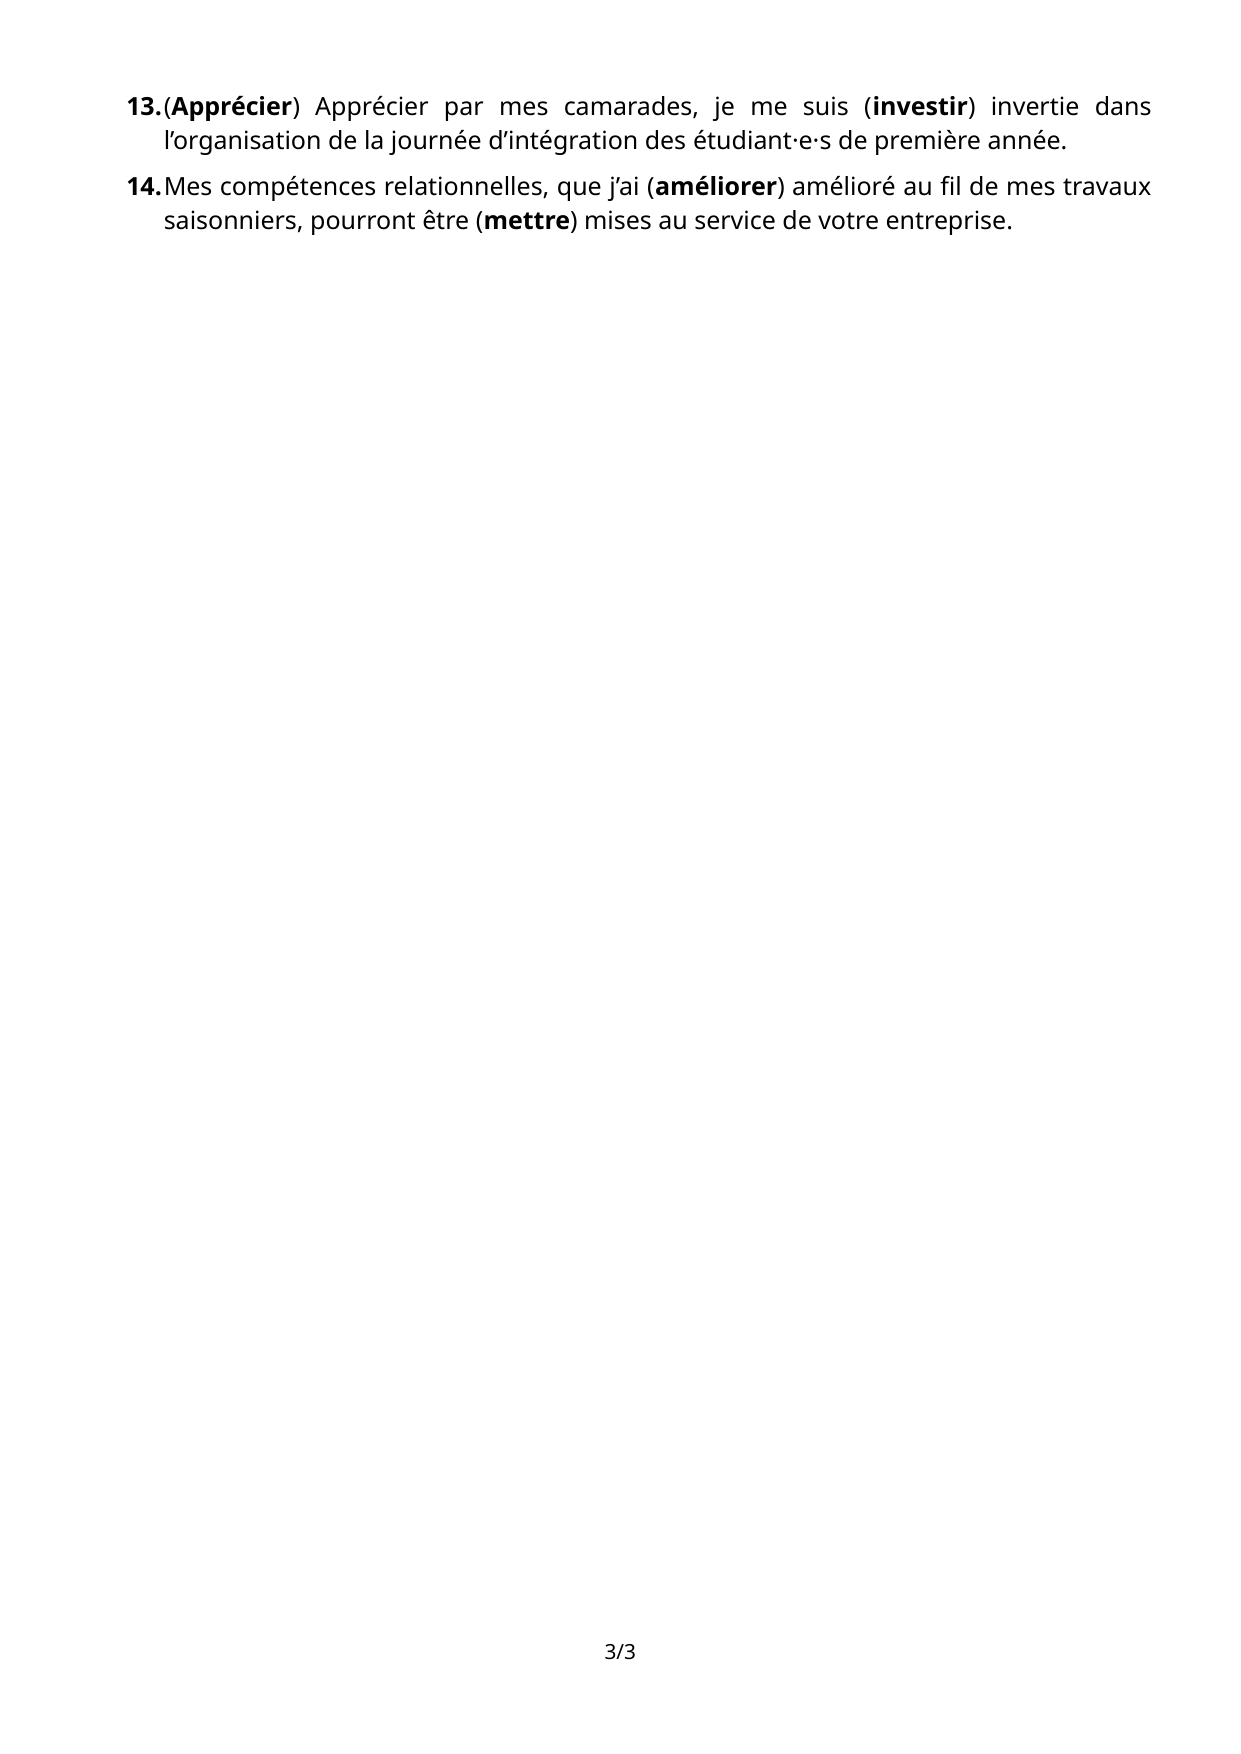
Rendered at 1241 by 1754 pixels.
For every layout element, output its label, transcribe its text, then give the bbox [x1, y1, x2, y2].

list Mes compétences relationnelles, que j’ai (améliorer) amélioré au fil de mes travaux saisonniers, pourront être (mettre) mises au service de votre entreprise. [126, 168, 1152, 236]
list (Apprécier) Apprécier par mes camarades, je me suis (investir) invertie dans l’organisation de la journée d’intégration des étudiant·e·s de première année. [126, 88, 1152, 157]
